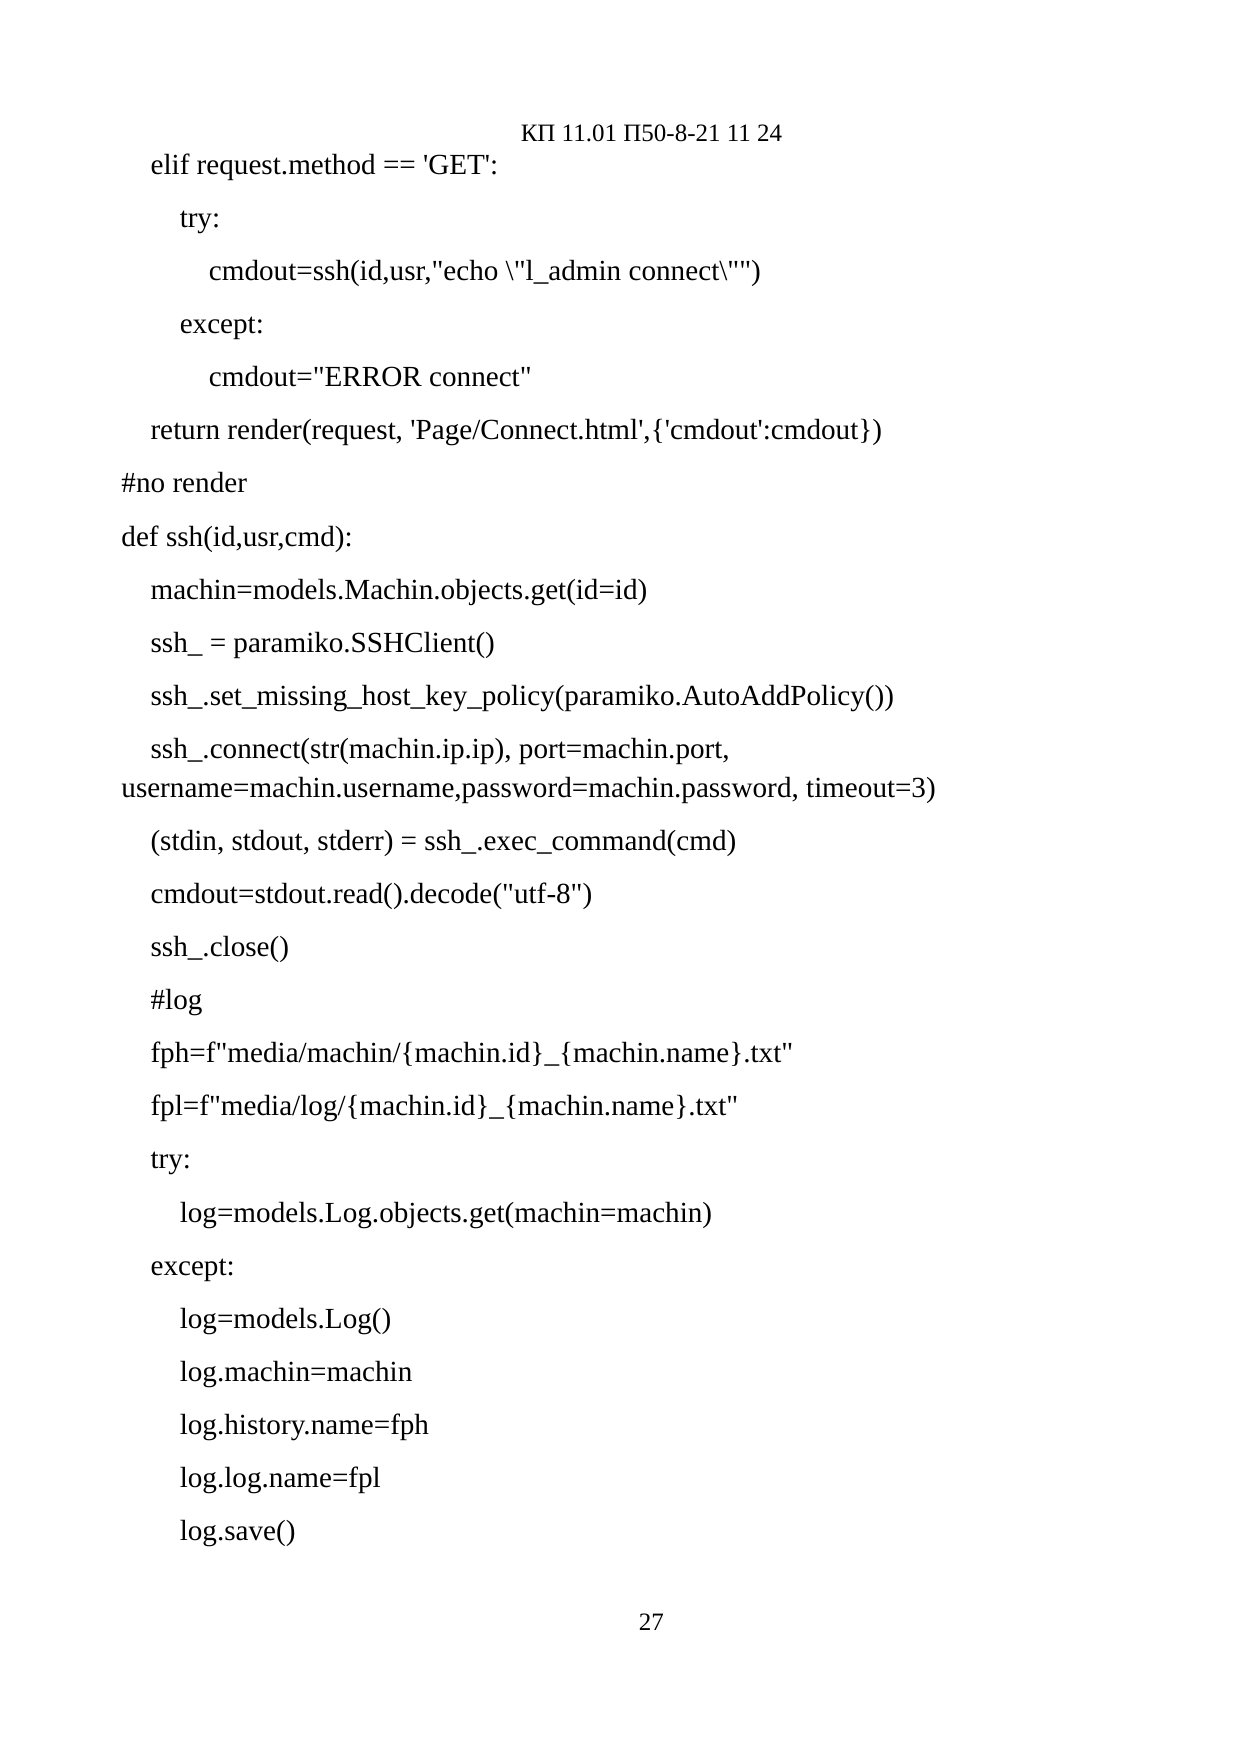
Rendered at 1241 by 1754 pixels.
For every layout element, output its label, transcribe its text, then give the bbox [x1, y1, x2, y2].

text except: [121, 306, 1181, 340]
text ssh_ = paramiko.SSHClient() [121, 625, 1181, 658]
text try: [121, 1142, 1181, 1175]
text fph=f"media/machin/{machin.id}_{machin.name}.txt" [121, 1035, 1181, 1069]
text ssh_.connect(str(machin.ip.ip), port=machin.port, username=machin.username,password=machin.password, timeout=3) [121, 731, 1181, 803]
text log=models.Log() [121, 1301, 1181, 1334]
text cmdout=ssh(id,usr,"echo \"l_admin connect\"") [121, 253, 1181, 287]
text (stdin, stdout, stderr) = ssh_.exec_command(cmd) [121, 823, 1181, 856]
text return render(request, 'Page/Connect.html',{'cmdout':cmdout}) [121, 412, 1181, 446]
text machin=models.Machin.objects.get(id=id) [121, 572, 1181, 605]
text fpl=f"media/log/{machin.id}_{machin.name}.txt" [121, 1088, 1181, 1122]
text #log [121, 982, 1181, 1016]
text elif request.method == 'GET': [121, 147, 1181, 180]
text log.save() [121, 1513, 1181, 1547]
text log=models.Log.objects.get(machin=machin) [121, 1195, 1181, 1228]
text ssh_.close() [121, 929, 1181, 963]
text cmdout=stdout.read().decode("utf-8") [121, 876, 1181, 909]
text ssh_.set_missing_host_key_policy(paramiko.AutoAddPolicy()) [121, 678, 1181, 712]
text log.log.name=fpl [121, 1460, 1181, 1494]
text log.machin=machin [121, 1354, 1181, 1388]
text except: [121, 1248, 1181, 1281]
text log.history.name=fph [121, 1407, 1181, 1441]
text cmdout="ERROR connect" [121, 359, 1181, 393]
text #no render [121, 466, 1181, 499]
text try: [121, 200, 1181, 233]
text def ssh(id,usr,cmd): [121, 519, 1181, 552]
